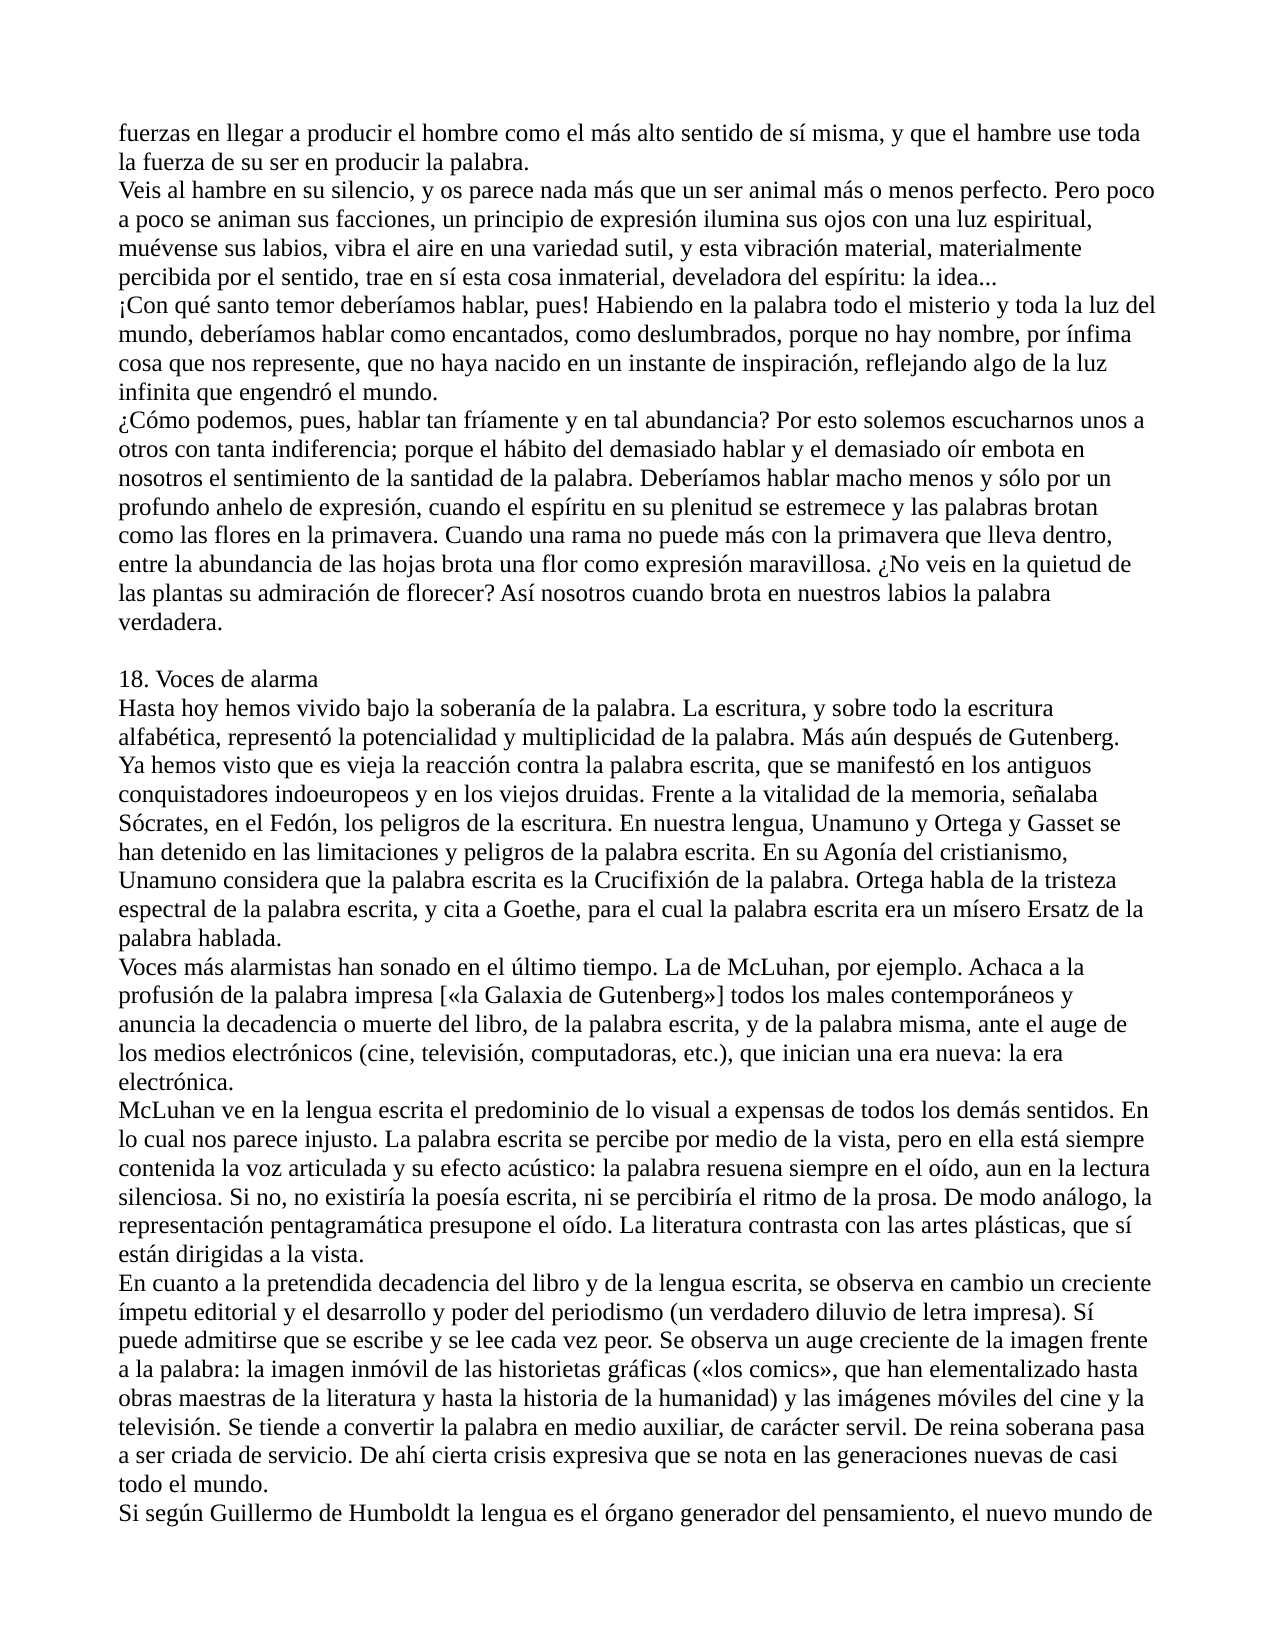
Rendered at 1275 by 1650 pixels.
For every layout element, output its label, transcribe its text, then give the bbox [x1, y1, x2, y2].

text fuerzas en llegar a producir el hombre como el más alto sentido de sí misma, y que el hambre use toda la fuerza de su ser en producir la palabra. [118, 118, 1157, 176]
text Si según Guillermo de Humboldt la lengua es el órgano generador del pensamiento, el nuevo mundo de [118, 1498, 1157, 1527]
text ¿Cómo podemos, pues, hablar tan fríamente y en tal abundancia? Por esto solemos escucharnos unos a otros con tanta indiferencia; porque el hábito del demasiado hablar y el demasiado oír embota en nosotros el sentimiento de la santidad de la palabra. Deberíamos hablar macho menos y sólo por un profundo anhelo de expresión, cuando el espíritu en su plenitud se estremece y las palabras brotan como las flores en la primavera. Cuando una rama no puede más con la primavera que lleva dentro, entre la abundancia de las hojas brota una flor como expresión maravillosa. ¿No veis en la quietud de las plantas su admiración de florecer? Así nosotros cuando brota en nuestros labios la palabra verdadera. [118, 406, 1157, 636]
text Veis al hambre en su silencio, y os parece nada más que un ser animal más o menos perfecto. Pero poco a poco se animan sus facciones, un principio de expresión ilumina sus ojos con una luz espiritual, muévense sus labios, vibra el aire en una variedad sutil, y esta vibración material, materialmente percibida por el sentido, trae en sí esta cosa inmaterial, develadora del espíritu: la idea... [118, 176, 1157, 291]
text En cuanto a la pretendida decadencia del libro y de la lengua escrita, se observa en cambio un creciente ímpetu editorial y el desarrollo y poder del periodismo (un verdadero diluvio de letra impresa). Sí puede admitirse que se escribe y se lee cada vez peor. Se observa un auge creciente de la imagen frente a la palabra: la imagen inmóvil de las historietas gráficas («los comics», que han elementalizado hasta obras maestras de la literatura y hasta la historia de la humanidad) y las imágenes móviles del cine y la televisión. Se tiende a convertir la palabra en medio auxiliar, de carácter servil. De reina soberana pasa a ser criada de servicio. De ahí cierta crisis expresiva que se nota en las generaciones nuevas de casi todo el mundo. [118, 1268, 1157, 1498]
text Ya hemos visto que es vieja la reacción contra la palabra escrita, que se manifestó en los antiguos conquistadores indoeuropeos y en los viejos druidas. Frente a la vitalidad de la memoria, señalaba Sócrates, en el Fedón, los peligros de la escritura. En nuestra lengua, Unamuno y Ortega y Gasset se han detenido en las limitaciones y peligros de la palabra escrita. En su Agonía del cristianismo, Unamuno considera que la palabra escrita es la Crucifixión de la palabra. Ortega habla de la tristeza espectral de la palabra escrita, y cita a Goethe, para el cual la palabra escrita era un mísero Ersatz de la palabra hablada. [118, 751, 1157, 952]
text 18. Voces de alarma [118, 664, 1157, 693]
text Hasta hoy hemos vivido bajo la soberanía de la palabra. La escritura, y sobre todo la escritura alfabética, representó la potencialidad y multiplicidad de la palabra. Más aún después de Gutenberg. [118, 693, 1157, 751]
text Voces más alarmistas han sonado en el último tiempo. La de McLuhan, por ejemplo. Achaca a la profusión de la palabra impresa [«la Galaxia de Gutenberg»] todos los males contemporáneos y anuncia la decadencia o muerte del libro, de la palabra escrita, y de la palabra misma, ante el auge de los medios electrónicos (cine, televisión, computadoras, etc.), que inician una era nueva: la era electrónica. [118, 952, 1157, 1096]
text ¡Con qué santo temor deberíamos hablar, pues! Habiendo en la palabra todo el misterio y toda la luz del mundo, deberíamos hablar como encantados, como deslumbrados, porque no hay nombre, por ínfima cosa que nos represente, que no haya nacido en un instante de inspiración, reflejando algo de la luz infinita que engendró el mundo. [118, 291, 1157, 406]
text McLuhan ve en la lengua escrita el predominio de lo visual a expensas de todos los demás sentidos. En lo cual nos parece injusto. La palabra escrita se percibe por medio de la vista, pero en ella está siempre contenida la voz articulada y su efecto acústico: la palabra resuena siempre en el oído, aun en la lectura silenciosa. Si no, no existiría la poesía escrita, ni se percibiría el ritmo de la prosa. De modo análogo, la representación pentagramática presupone el oído. La literatura contrasta con las artes plásticas, que sí están dirigidas a la vista. [118, 1096, 1157, 1268]
